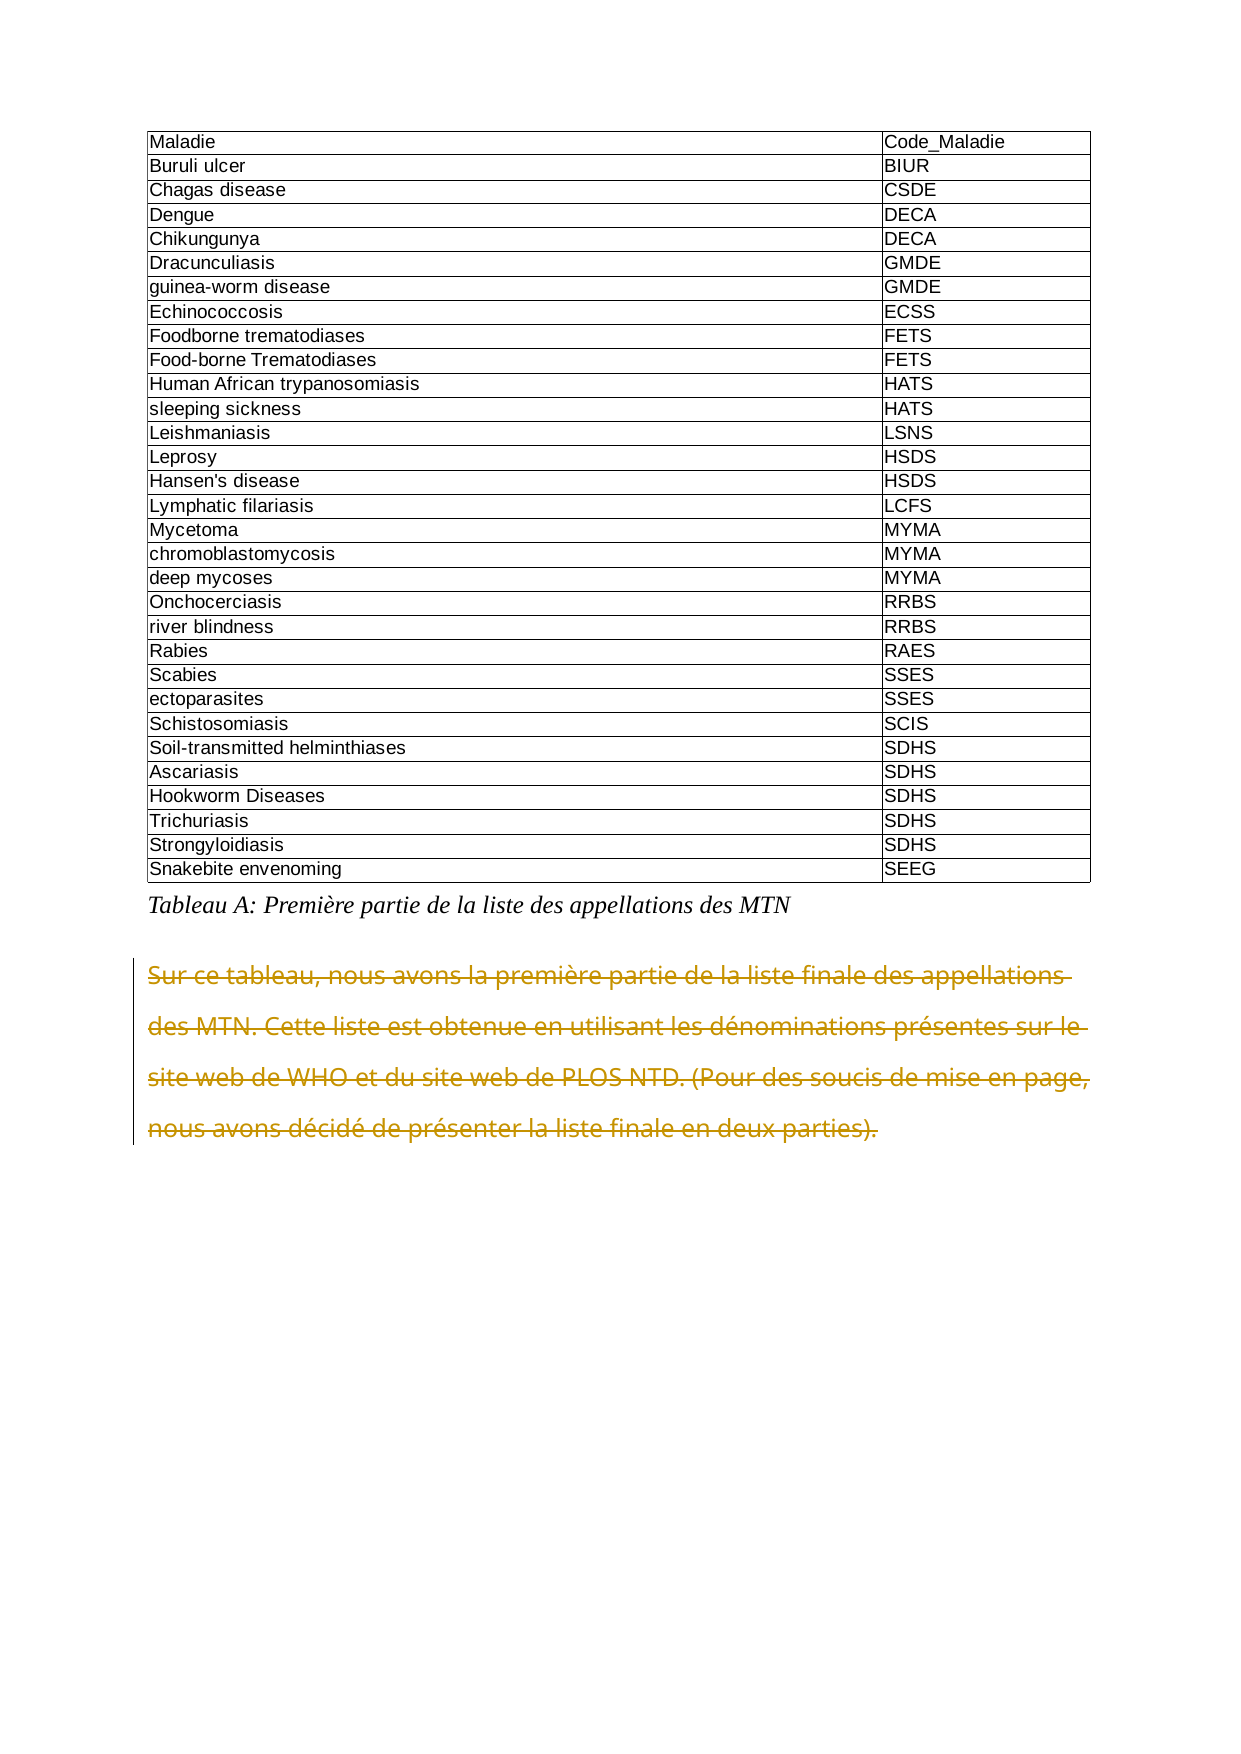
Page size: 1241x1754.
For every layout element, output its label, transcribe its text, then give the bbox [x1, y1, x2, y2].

text Tableau A: Première partie de la liste des appellations des MTN [147, 131, 1092, 919]
